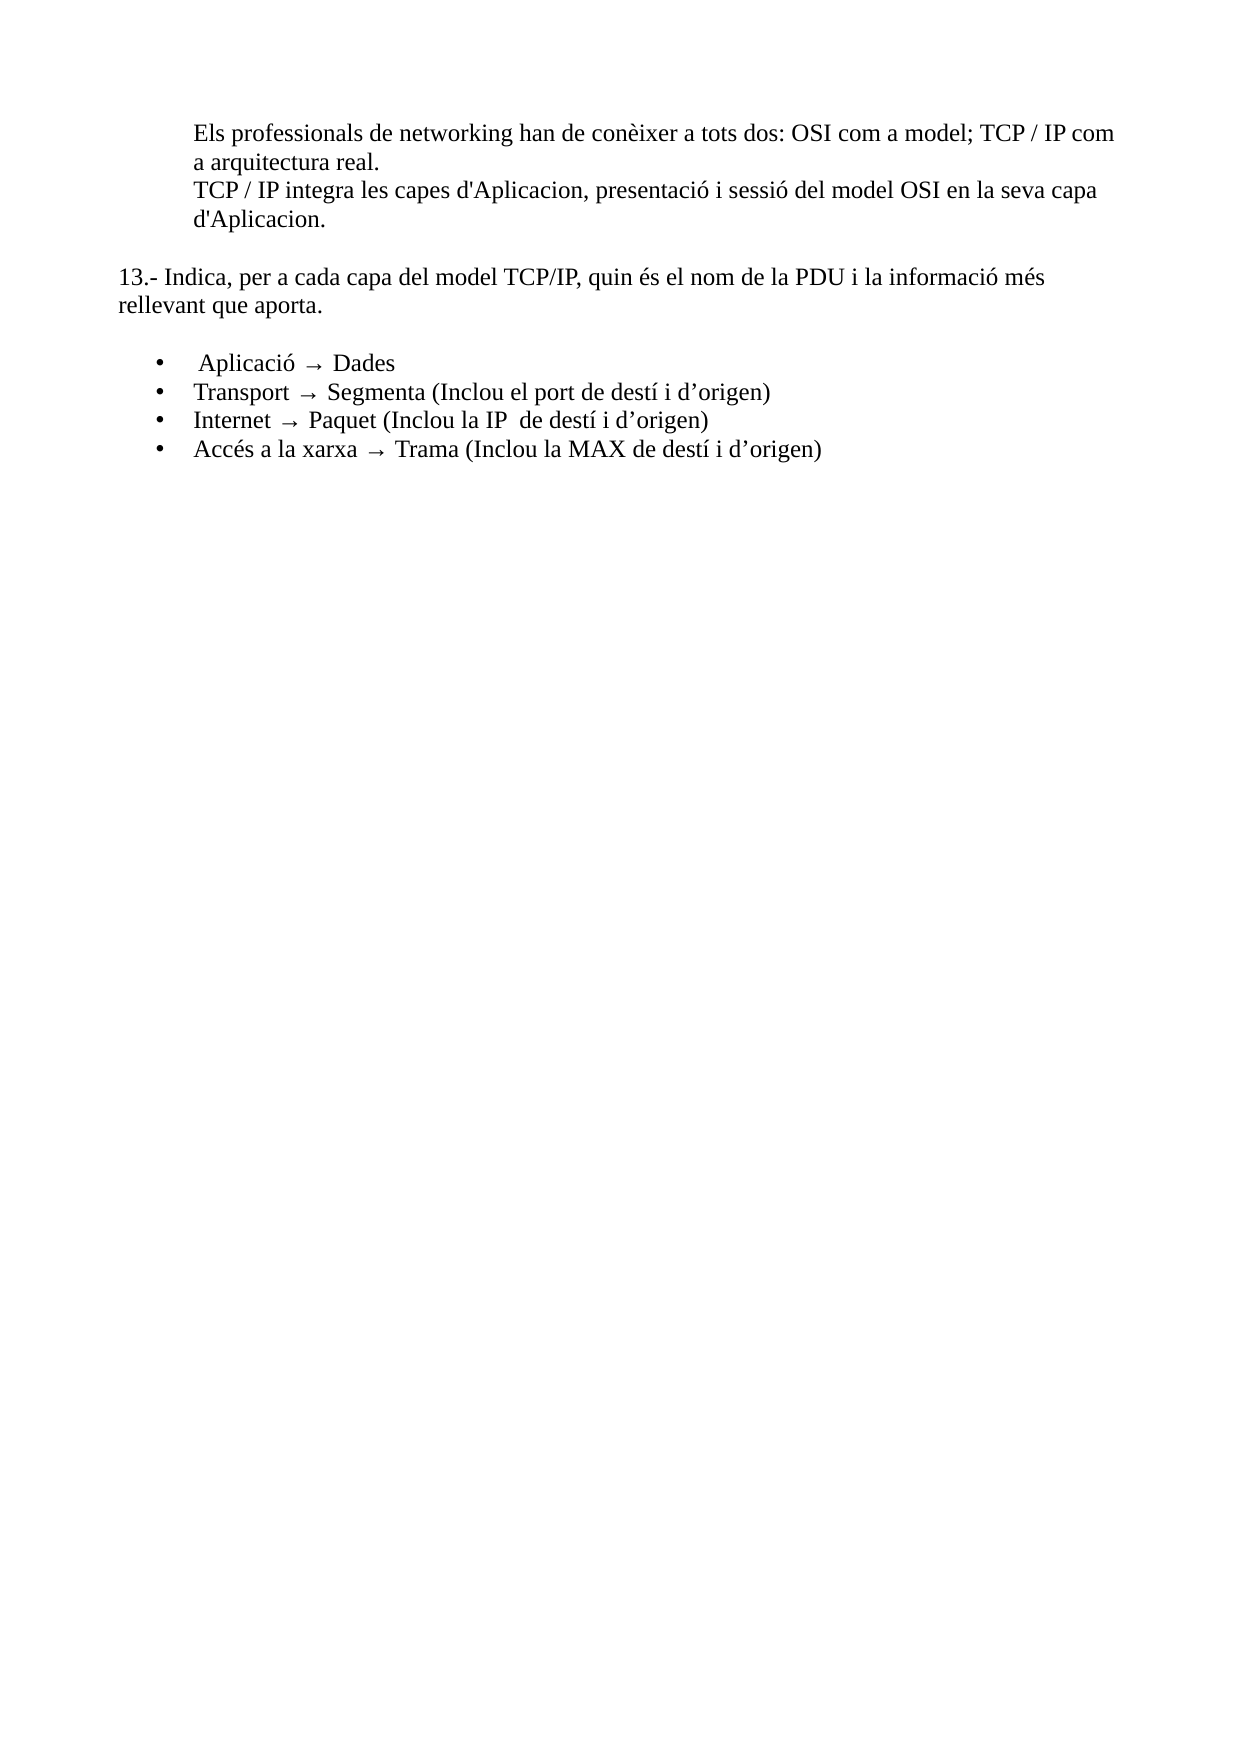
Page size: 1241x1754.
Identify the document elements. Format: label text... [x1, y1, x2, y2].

list Els professionals de networking han de conèixer a tots dos: OSI com a model; TCP / IP com a arquitectura real. TCP / IP integra les capes d'Aplicacion, presentació i sessió del model OSI en la seva capa d'Aplicacion. [156, 118, 1122, 233]
list Accés a la xarxa → Trama (Inclou la MAX de destí i d’origen) [156, 434, 1122, 463]
text 13.- Indica, per a cada capa del model TCP/IP, quin és el nom de la PDU i la informació més rellevant que aporta. [118, 262, 1122, 319]
list Transport → Segmenta (Inclou el port de destí i d’origen) [156, 377, 1122, 406]
list Aplicació → Dades [156, 348, 1122, 377]
list Internet → Paquet (Inclou la IP de destí i d’origen) [156, 406, 1122, 434]
